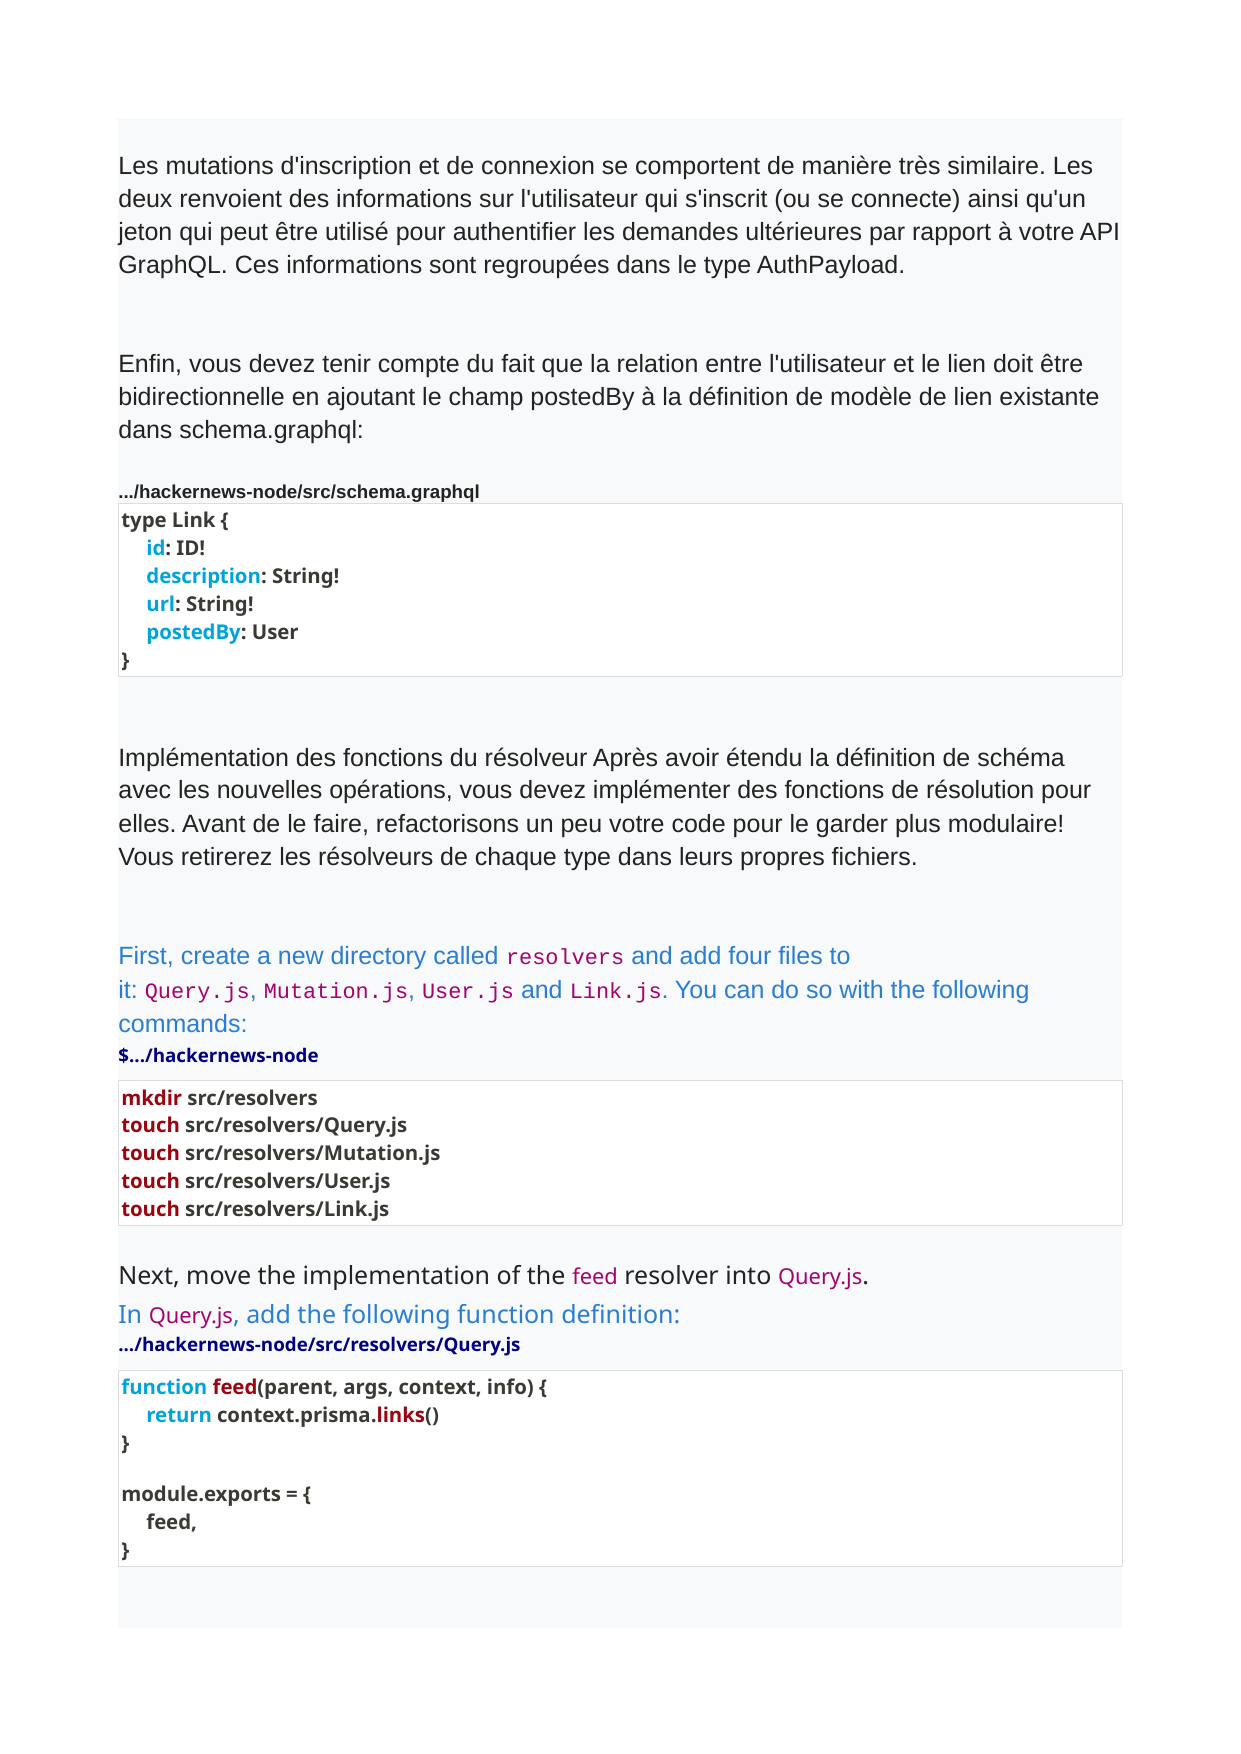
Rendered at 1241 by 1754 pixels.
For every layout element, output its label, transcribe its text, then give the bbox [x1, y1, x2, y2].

text feed, [119, 1504, 1122, 1532]
text url: String! [119, 587, 1122, 615]
text .../hackernews-node/src/resolvers/Query.js [118, 1331, 1122, 1357]
text id: ID! [119, 531, 1122, 559]
text touch src/resolvers/Mutation.js [119, 1136, 1122, 1163]
text touch src/resolvers/Query.js [119, 1108, 1122, 1136]
text touch src/resolvers/User.js [119, 1163, 1122, 1191]
text In Query.js, add the following function definition: [118, 1297, 1122, 1331]
text return context.prisma.links() [119, 1397, 1122, 1425]
text type Link { [119, 504, 1122, 531]
text Enfin, vous devez tenir compte du fait que la relation entre l'utilisateur et le lien doit être bidirectionnelle en ajoutant le champ postedBy à la définition de modèle de lien existante dans schema.graphql: [118, 316, 1122, 444]
text $.../hackernews-node [118, 1042, 1122, 1068]
text } [119, 1532, 1122, 1566]
text description: String! [119, 559, 1122, 587]
text .../hackernews-node/src/schema.graphql [118, 481, 1122, 503]
text } [119, 643, 1122, 676]
text postedBy: User [119, 615, 1122, 643]
text touch src/resolvers/Link.js [119, 1191, 1122, 1225]
text } [119, 1425, 1122, 1453]
text function feed(parent, args, context, info) { [119, 1371, 1122, 1397]
text Les mutations d'inscription et de connexion se comportent de manière très similaire. Les deux renvoient des informations sur l'utilisateur qui s'inscrit (ou se connecte) ainsi qu'un jeton qui peut être utilisé pour authentifier les demandes ultérieures par rapport à votre API GraphQL. Ces informations sont regroupées dans le type AuthPayload. [118, 118, 1122, 279]
text module.exports = { [119, 1477, 1122, 1504]
text First, create a new directory called resolvers and add four files to it: Query.js, Mutation.js, User.js and Link.js. You can do so with the following commands: [118, 908, 1122, 1038]
text Implémentation des fonctions du résolveur Après avoir étendu la définition de schéma avec les nouvelles opérations, vous devez implémenter des fonctions de résolution pour elles. Avant de le faire, refactorisons un peu votre code pour le garder plus modulaire! Vous retirerez les résolveurs de chaque type dans leurs propres fichiers. [118, 709, 1122, 870]
text Next, move the implementation of the feed resolver into Query.js. [118, 1258, 1122, 1292]
text mkdir src/resolvers [119, 1081, 1122, 1108]
